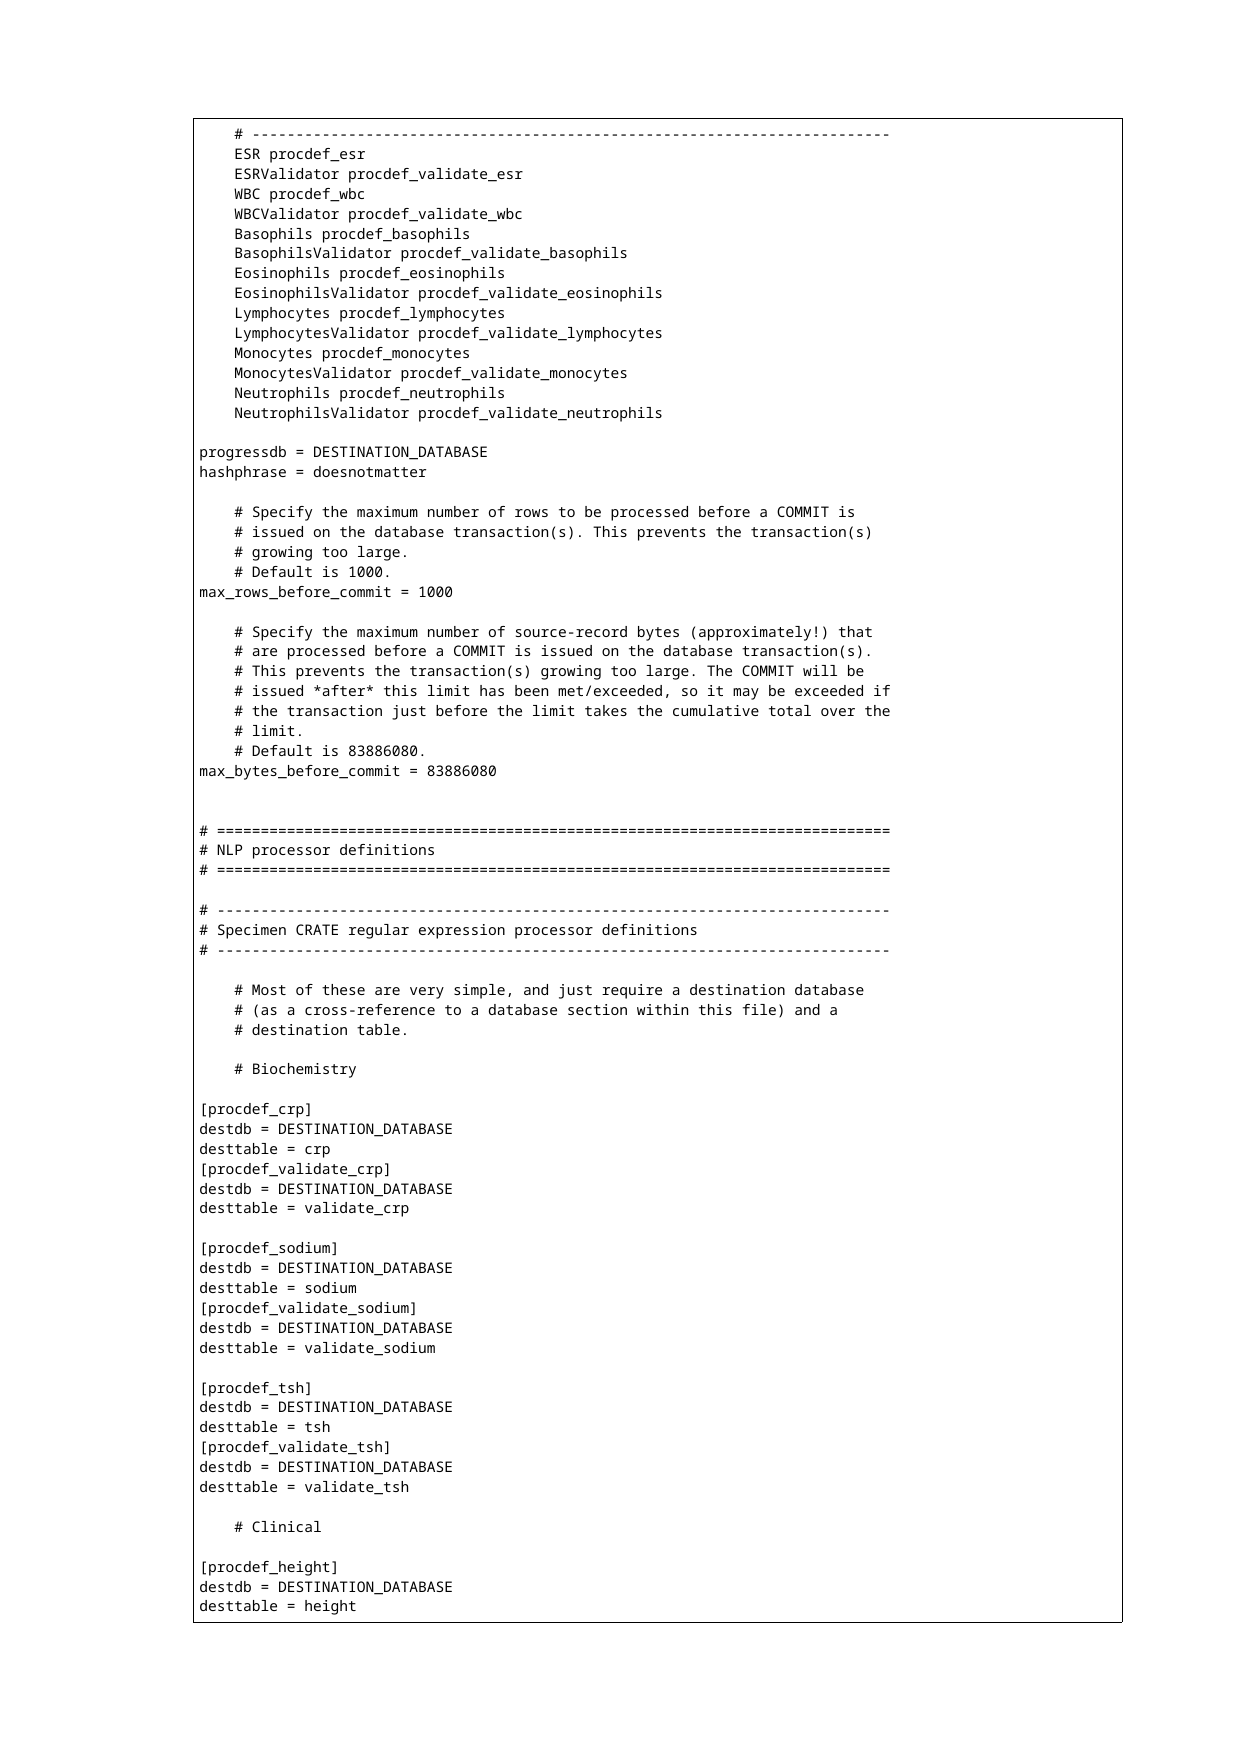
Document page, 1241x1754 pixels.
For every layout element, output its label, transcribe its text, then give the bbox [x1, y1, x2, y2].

table_header # ------------------------------------------------------------------------- ESR procdef_esr ESRValidator procdef_validate_esr WBC procdef_wbc WBCValidator procdef_validate_wbc Basophils procdef_basophils BasophilsValidator procdef_validate_basophils Eosinophils procdef_eosinophils EosinophilsValidator procdef_validate_eosinophils Lymphocytes procdef_lymphocytes LymphocytesValidator procdef_validate_lymphocytes Monocytes procdef_monocytes MonocytesValidator procdef_validate_monocytes Neutrophils procdef_neutrophils NeutrophilsValidator procdef_validate_neutrophils progressdb = DESTINATION_DATABASE hashphrase = doesnotmatter # Specify the maximum number of rows to be processed before a COMMIT is # issued on the database transaction(s). This prevents the transaction(s) # growing too large. # Default is 1000. max_rows_before_commit = 1000 # Specify the maximum number of source-record bytes (approximately!) that # are processed before a COMMIT is issued on the database transaction(s). # This prevents the transaction(s) growing too large. The COMMIT will be # issued *after* this limit has been met/exceeded, so it may be exceeded if # the transaction just before the limit takes the cumulative total over the # limit. # Default is 83886080. max_bytes_before_commit = 83886080 # ============================================================================= # NLP processor definitions # ============================================================================= # ----------------------------------------------------------------------------- # Specimen CRATE regular expression processor definitions # ----------------------------------------------------------------------------- # Most of these are very simple, and just require a destination database # (as a cross-reference to a database section within this file) and a # destination table. # Biochemistry [procdef_crp] destdb = DESTINATION_DATABASE desttable = crp [procdef_validate_crp] destdb = DESTINATION_DATABASE desttable = validate_crp [procdef_sodium] destdb = DESTINATION_DATABASE desttable = sodium [procdef_validate_sodium] destdb = DESTINATION_DATABASE desttable = validate_sodium [procdef_tsh] destdb = DESTINATION_DATABASE desttable = tsh [procdef_validate_tsh] destdb = DESTINATION_DATABASE desttable = validate_tsh # Clinical [procdef_height] destdb = DESTINATION_DATABASE desttable = height [194, 119, 1122, 1622]
